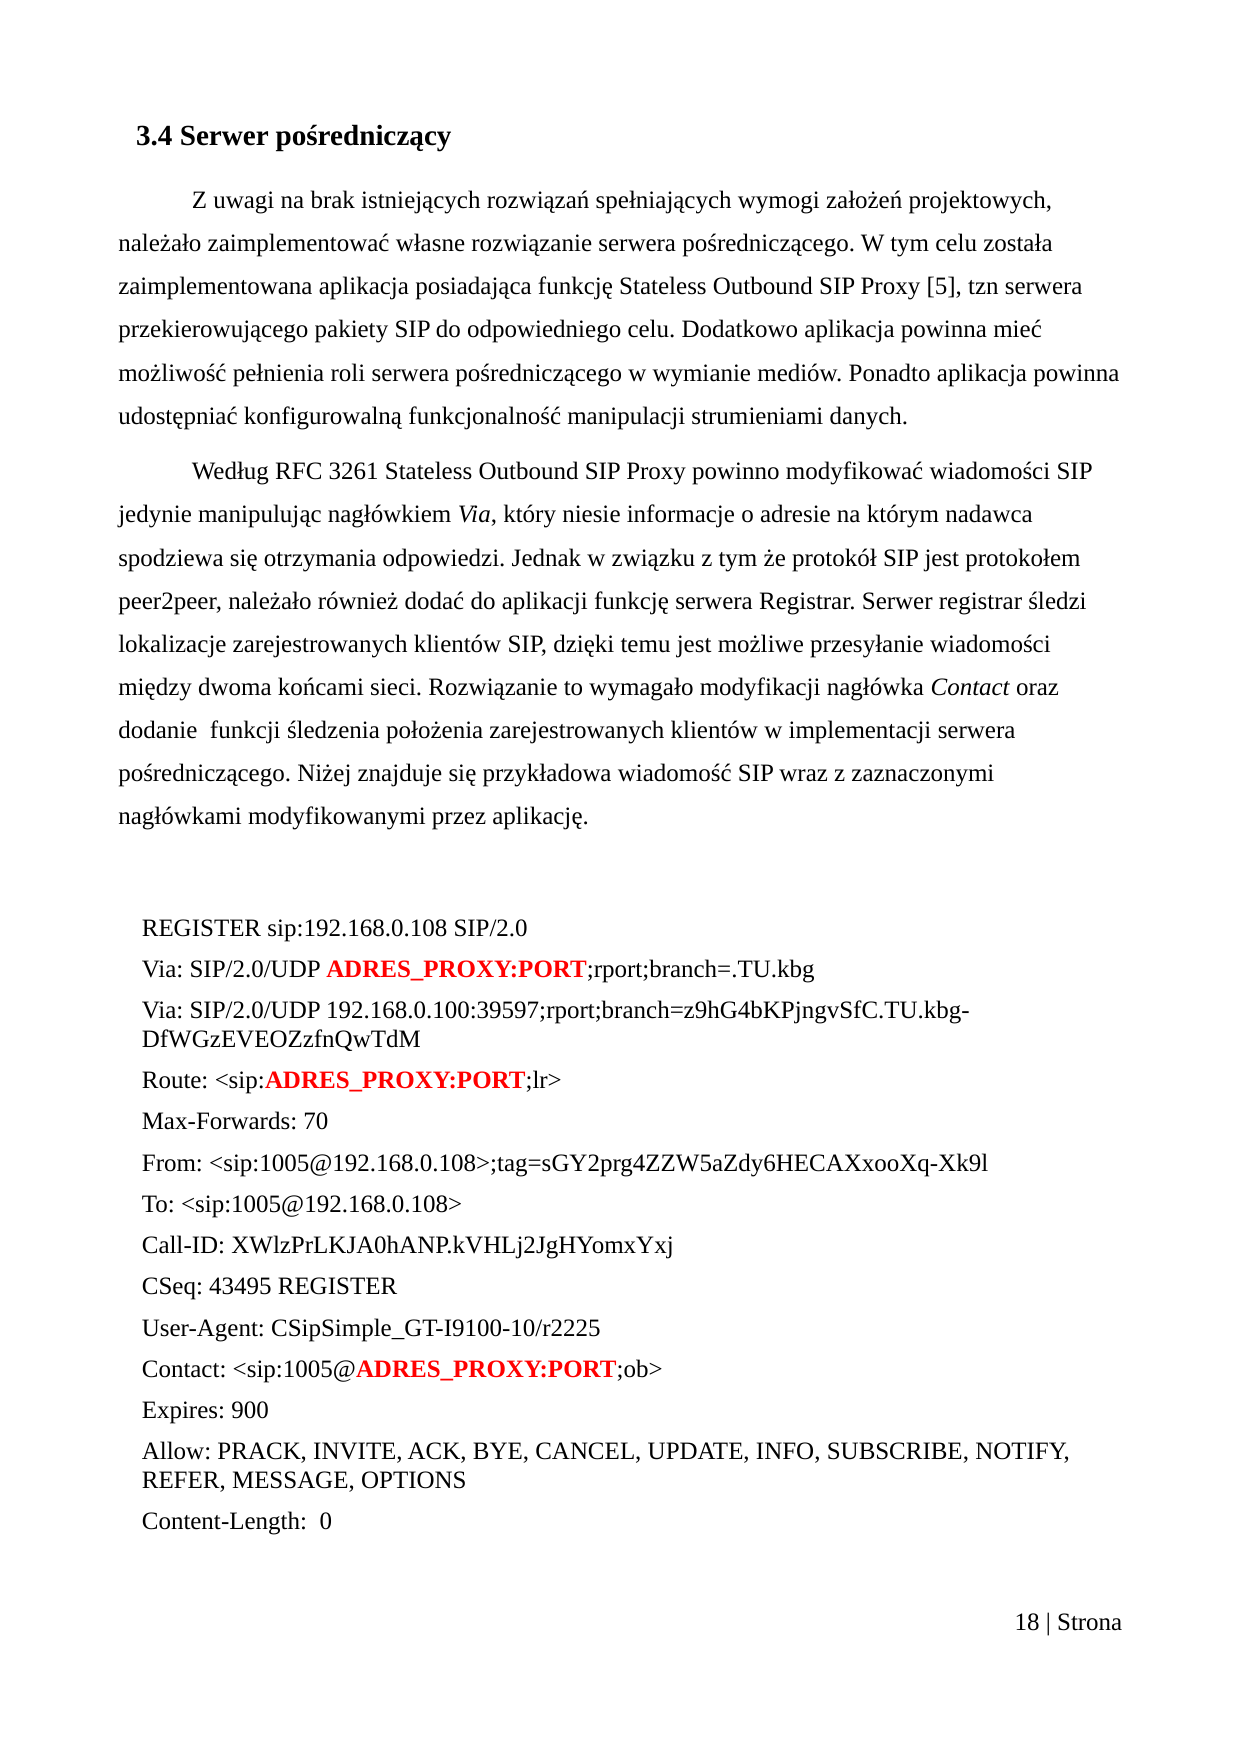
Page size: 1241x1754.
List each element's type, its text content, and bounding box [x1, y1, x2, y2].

text Allow: PRACK, INVITE, ACK, BYE, CANCEL, UPDATE, INFO, SUBSCRIBE, NOTIFY, REFER, MESSAGE, OPTIONS [142, 1436, 1122, 1494]
text Contact: <sip:1005@ADRES_PROXY:PORT;ob> [142, 1354, 1122, 1383]
text Expires: 900 [142, 1395, 1122, 1424]
text Max-Forwards: 70 [142, 1106, 1122, 1135]
text To: <sip:1005@192.168.0.108> [142, 1189, 1122, 1218]
text From: <sip:1005@192.168.0.108>;tag=sGY2prg4ZZW5aZdy6HECAXxooXq-Xk9l [142, 1148, 1122, 1176]
text Content-Length: 0 [142, 1506, 1122, 1535]
text User-Agent: CSipSimple_GT-I9100-10/r2225 [142, 1313, 1122, 1341]
text Via: SIP/2.0/UDP ADRES_PROXY:PORT;rport;branch=.TU.kbg [142, 954, 1122, 983]
text Z uwagi na brak istniejących rozwiązań spełniających wymogi założeń projektowych, należało zaimplementować własne rozwiązanie serwera pośredniczącego. W tym celu została zaimplementowana aplikacja posiadająca funkcję Stateless Outbound SIP Proxy [5], tzn serwera przekierowującego pakiety SIP do odpowiedniego celu. Dodatkowo aplikacja powinna mieć możliwość pełnienia roli serwera pośredniczącego w wymianie mediów. Ponadto aplikacja powinna udostępniać konfigurowalną funkcjonalność manipulacji strumieniami danych. [118, 185, 1122, 429]
text Route: <sip:ADRES_PROXY:PORT;lr> [142, 1065, 1122, 1094]
subtitle 3.4 Serwer pośredniczący [136, 118, 1122, 152]
text Call-ID: XWlzPrLKJA0hANP.kVHLj2JgHYomxYxj [142, 1230, 1122, 1259]
text Via: SIP/2.0/UDP 192.168.0.100:39597;rport;branch=z9hG4bKPjngvSfC.TU.kbg-DfWGzEVEOZzfnQwTdM [142, 995, 1122, 1053]
text Według RFC 3261 Stateless Outbound SIP Proxy powinno modyfikować wiadomości SIP jedynie manipulując nagłówkiem Via, który niesie informacje o adresie na którym nadawca spodziewa się otrzymania odpowiedzi. Jednak w związku z tym że protokół SIP jest protokołem peer2peer, należało również dodać do aplikacji funkcję serwera Registrar. Serwer registrar śledzi lokalizacje zarejestrowanych klientów SIP, dzięki temu jest możliwe przesyłanie wiadomości między dwoma końcami sieci. Rozwiązanie to wymagało modyfikacji nagłówka Contact oraz dodanie funkcji śledzenia położenia zarejestrowanych klientów w implementacji serwera pośredniczącego. Niżej znajduje się przykładowa wiadomość SIP wraz z zaznaczonymi nagłówkami modyfikowanymi przez aplikację. [118, 456, 1122, 830]
text REGISTER sip:192.168.0.108 SIP/2.0 [142, 913, 1122, 941]
text CSeq: 43495 REGISTER [142, 1271, 1122, 1300]
